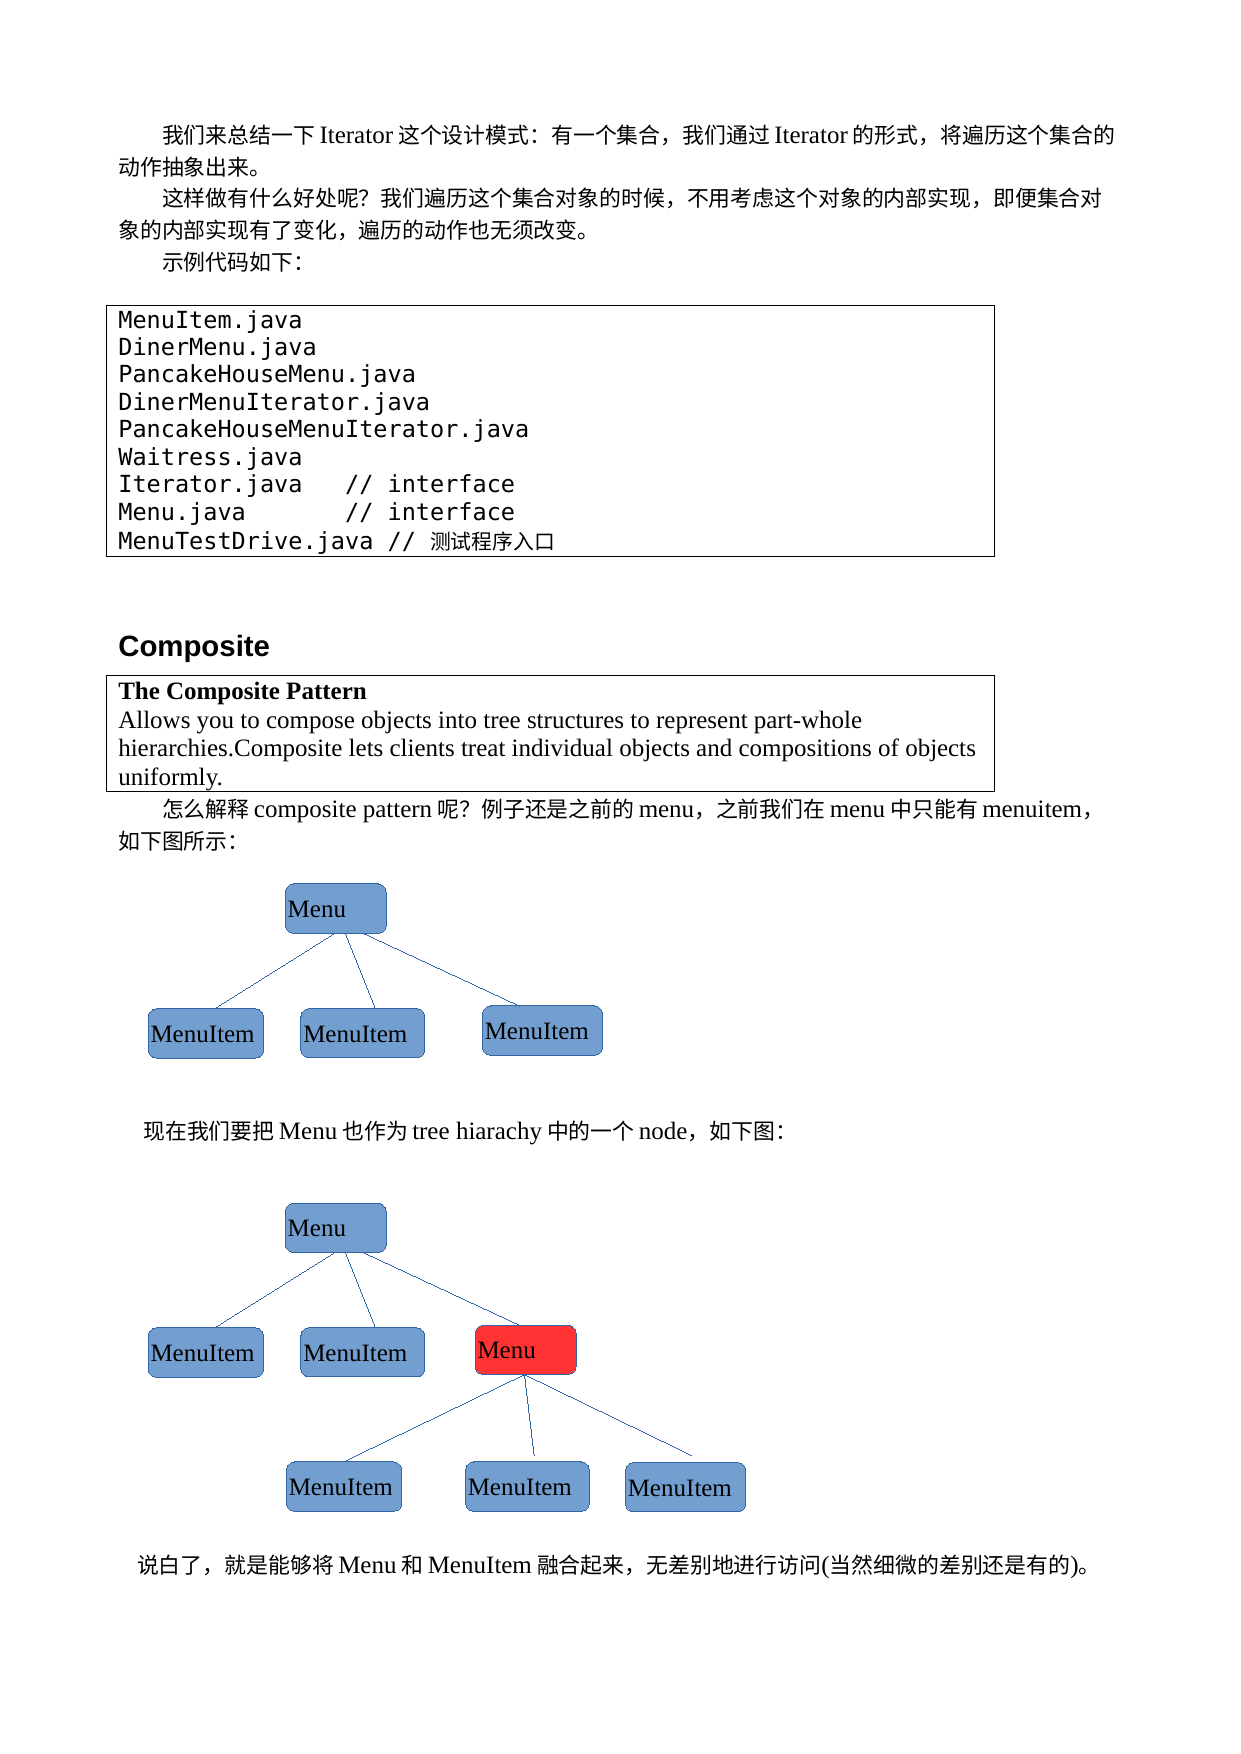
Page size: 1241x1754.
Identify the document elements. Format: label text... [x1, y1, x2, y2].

subtitle Composite [118, 629, 1122, 662]
table_header The Composite Pattern Allows you to compose objects into tree structures to represent part-whole hierarchies.Composite lets clients treat individual objects and compositions of objects uniformly. [107, 676, 994, 791]
text 怎么解释composite pattern呢？例子还是之前的menu，之前我们在menu中只能有menuitem，如下图所示： [118, 792, 1122, 855]
text 现在我们要把Menu也作为tree hiarachy中的一个node，如下图： [118, 1114, 1122, 1146]
text 我们来总结一下Iterator这个设计模式：有一个集合，我们通过Iterator的形式，将遍历这个集合的动作抽象出来。 [118, 118, 1122, 181]
text 示例代码如下： [118, 245, 1122, 276]
text 说白了，就是能够将Menu和MenuItem融合起来，无差别地进行访问(当然细微的差别还是有的)。 [118, 1548, 1122, 1580]
text 这样做有什么好处呢？我们遍历这个集合对象的时候，不用考虑这个对象的内部实现，即便集合对象的内部实现有了变化，遍历的动作也无须改变。 [118, 181, 1122, 245]
table_header MenuItem.java DinerMenu.java PancakeHouseMenu.java DinerMenuIterator.java PancakeHouseMenuIterator.java Waitress.java Iterator.java // interface Menu.java // interface MenuTestDrive.java // 测试程序入口 [107, 306, 994, 556]
